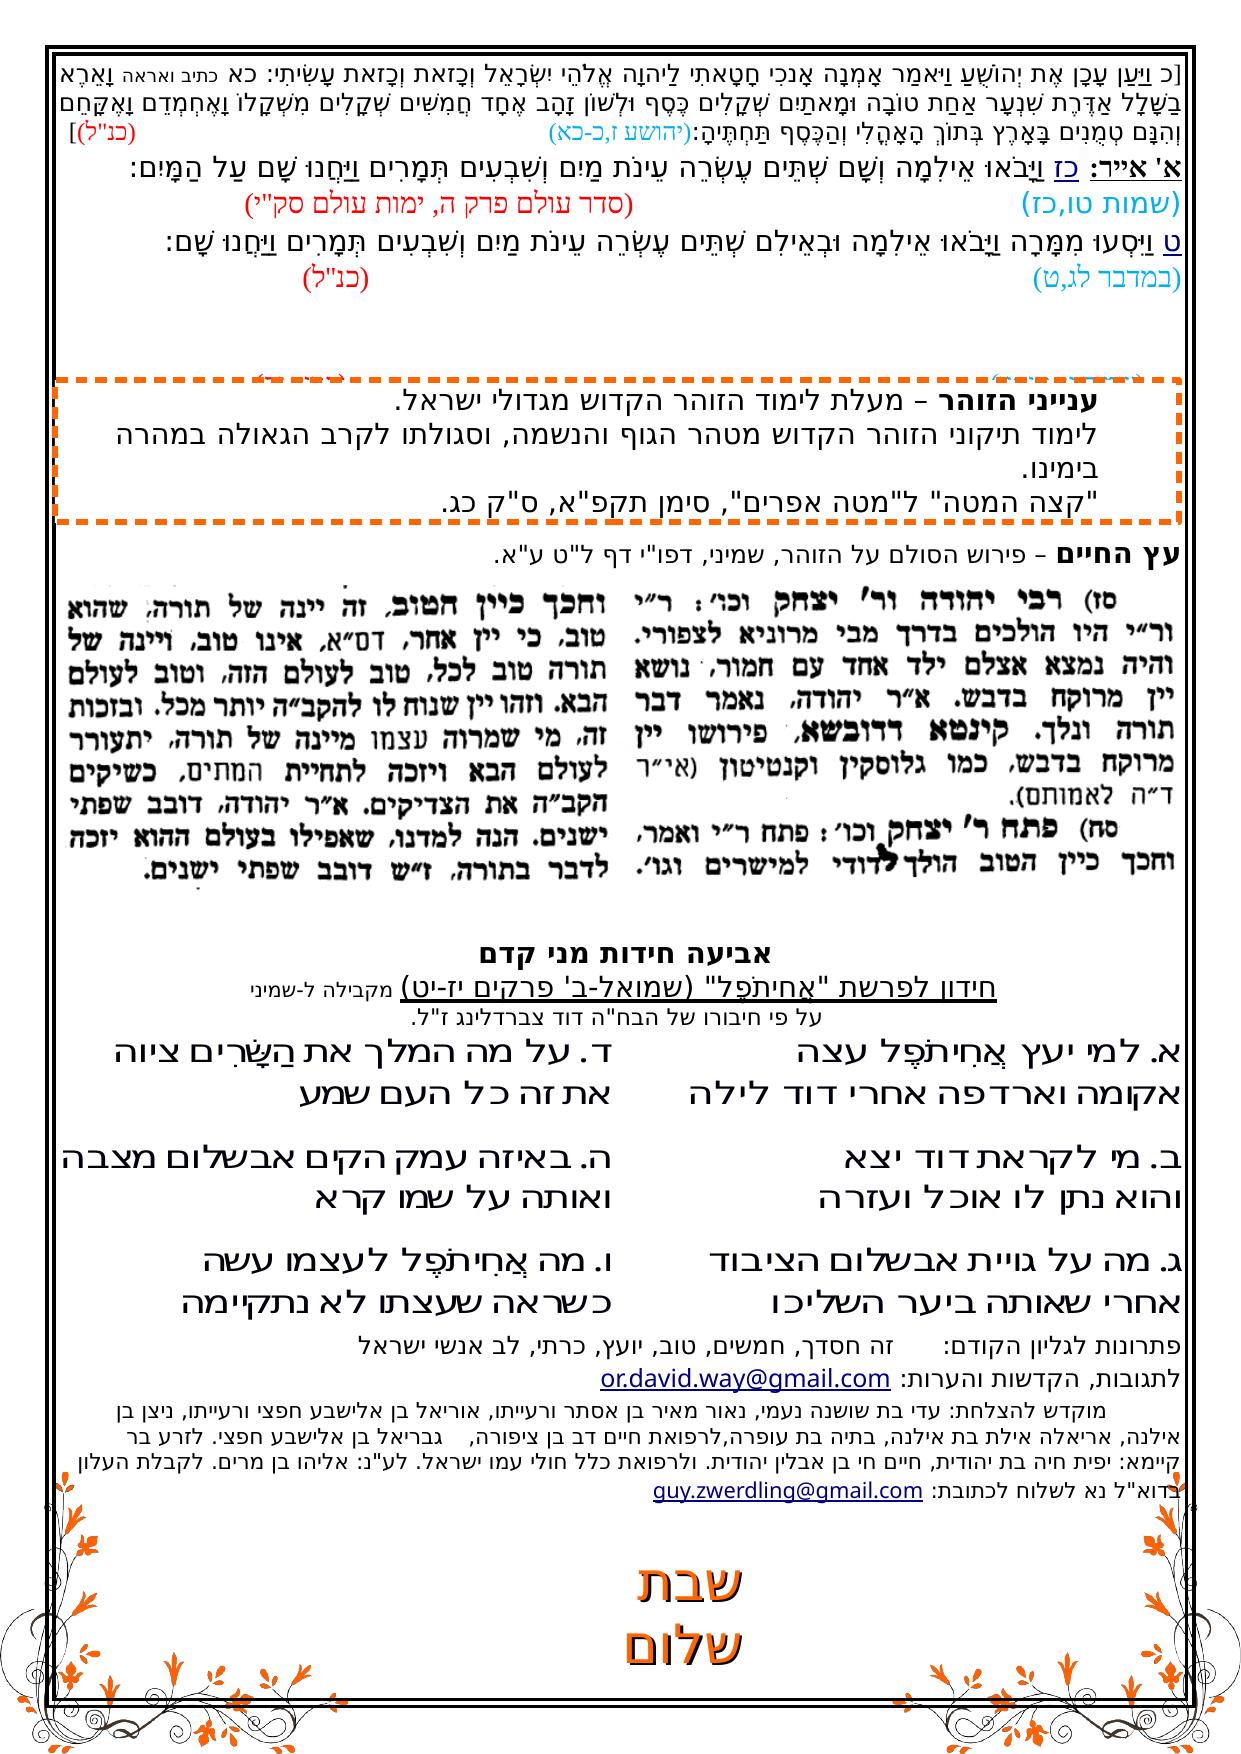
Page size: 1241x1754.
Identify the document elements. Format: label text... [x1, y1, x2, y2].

picture [892, 1488, 899, 1497]
text חידון לפרשת "אֲחִיתֹפֶל" (שמואל-ב' פרקים יז-יט) מקבילה ל-שמיני [59, 970, 1185, 1004]
list א' אייר: כז וַיָּבֹאוּ אֵילִמָה וְשָׁם שְׁתֵּים עֶשְׂרֵה עֵינֹת מַיִם וְשִׁבְעִים תְּמָרִים וַיַּחֲנוּ שָׁם עַל הַמָּיִם: [59, 147, 1182, 186]
picture [49, 1472, 349, 1705]
list לתגובות, הקדשות והערות: or.david.way@gmail.com [59, 1361, 1182, 1395]
list אביעה חידות מני קדם [59, 936, 1182, 970]
text עץ החיים – פירוש הסולם על הזוהר, שמיני, דפו"י דף ל"ט ע"א. [59, 537, 1182, 571]
list על פי חיבורו של הבח"ה דוד צברדלינג ז"ל. [59, 1004, 1182, 1031]
list (במדבר לג,ט) (כנ''ל) [59, 260, 1182, 294]
picture [892, 1472, 1241, 1754]
list פתרונות לגליון הקודם: זה חסדך, חמשים, טוב, יועץ, כרתי, לב אנשי ישראל [59, 1031, 1182, 1361]
picture [58, 583, 1182, 890]
list מוקדש להצלחת: עדי בת שושנה נעמי, נאור מאיר בן אסתר ורעייתו, אוריאל בן אלישבע חפצי ורעייתו, ניצן בן אילנה, אריאלה אילת בת אילנה, בתיה בת עופרה,לרפואת חיים דב בן ציפורה, גבריאל בן אלישבע חפצי. לזרע בר קיימא: יפית חיה בת יהודית, חיים חי בן אבלין יהודית. ולרפואת כלל חולי עמו ישראל. לע"נ: אליהו בן מרים. לקבלת העלון בדוא"ל נא לשלוח לכתובת: guy.zwerdling@gmail.com [59, 1395, 1182, 1505]
picture [56, 1472, 349, 1698]
picture [892, 1472, 1185, 1698]
picture [0, 1472, 349, 1754]
picture [54, 380, 1179, 523]
list (שמות יב,טו-טז) (פסוק יח) [59, 368, 1182, 380]
list (שמות טו,כז) (סדר עולם פרק ה, ימות עולם סק''י) [59, 186, 1182, 221]
list ט וַיִּסְעוּ מִמָּרָה וַיָּבֹאוּ אֵילִמָה וּבְאֵילִם שְׁתֵּים עֶשְׂרֵה עֵינֹת מַיִם וְשִׁבְעִים תְּמָרִים וַיַּחֲנוּ שָׁם: [59, 221, 1182, 260]
picture [892, 1472, 1192, 1705]
list [כ וַיַּעַן עָכָן אֶת יְהוֹשֻׁעַ וַיּאמַר אָמְנָה אָנכִי חָטָאתִי לַיהוָה אֱלֹהֵי יִשְׂרָאֵל וְכָזאת וְכָזאת עָשִׂיתִי: כא כתיב ואראה וָאֵרֶא בַשָּׁלָל אַדֶּרֶת שִׁנְעָר אַחַת טוֹבָה וּמָאתַיִם שְׁקָלִים כֶּסֶף וּלְשׁוֹן זָהָב אֶחָד חֲמִשִּׁים שְׁקָלִים מִשְׁקָלוֹ וָאֶחְמְדֵם וָאֶקָּחֵם וְהִנָּם טְמֻנִים בָּאָרֶץ בְּתוֹךְ הָאָהֳלִי וְהַכֶּסֶף תַּחְתֶּיהָ:(יהושע ז,כ-כא) (כנ"ל)] [59, 59, 1182, 147]
